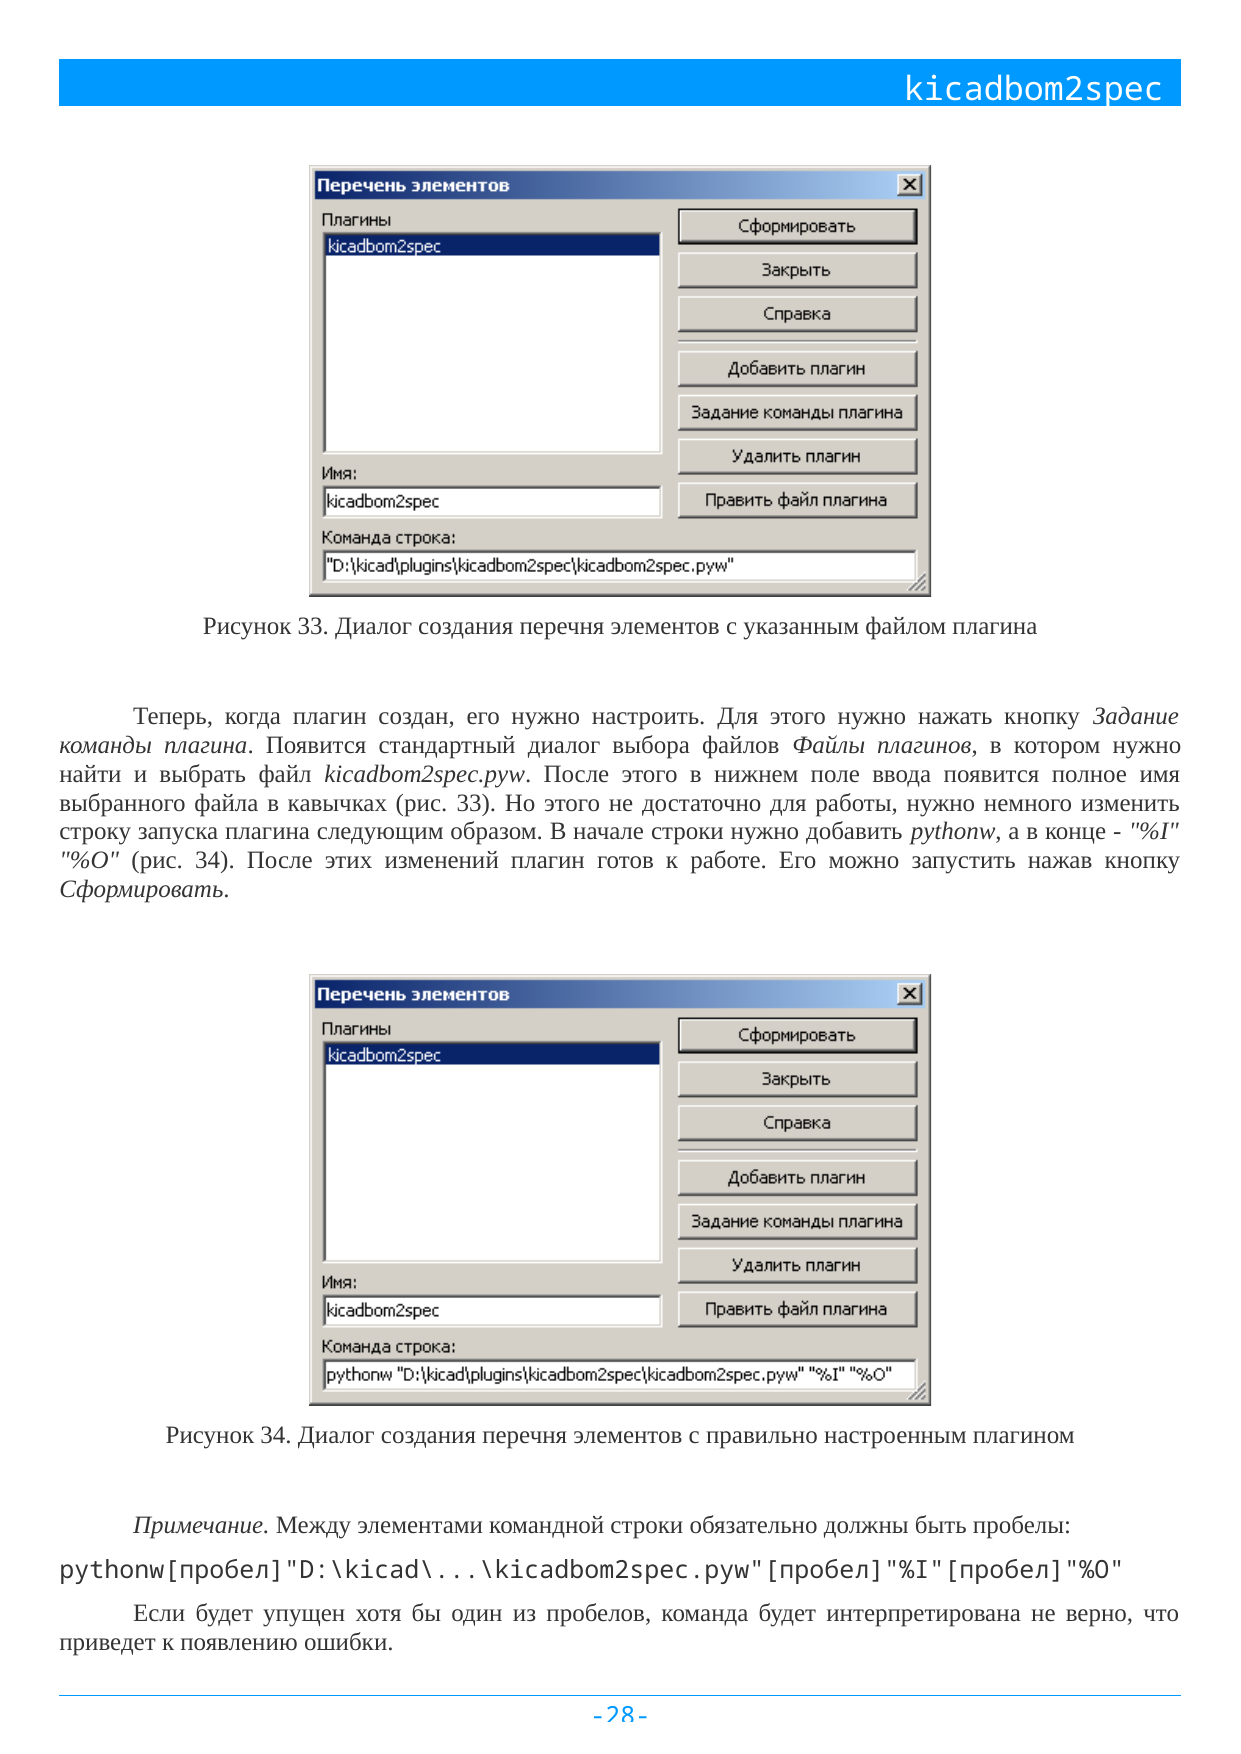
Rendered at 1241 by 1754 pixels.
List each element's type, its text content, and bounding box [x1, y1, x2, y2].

text Теперь, когда плагин создан, его нужно настроить. Для этого нужно нажать кнопку Задание команды плагина. Появится стандартный диалог выбора файлов Файлы плагинов, в котором нужно найти и выбрать файл kicadbom2spec.pyw. После этого в нижнем поле ввода появится полное имя выбранного файла в кавычках (рис. 33). Но этого не достаточно для работы, нужно немного изменить строку запуска плагина следующим образом. В начале строки нужно добавить pythonw, а в конце - "%I" "%O" (рис. 34). После этих изменений плагин готов к работе. Его можно запустить нажав кнопку Сформировать. [59, 701, 1181, 903]
text Если будет упущен хотя бы один из пробелов, команда будет интерпретирована не верно, что приведет к появлению ошибки. [59, 1598, 1181, 1656]
text Примечание. Между элементами командной строки обязательно должны быть пробелы: [59, 1510, 1181, 1539]
picture [309, 165, 932, 597]
text Рисунок 34. Диалог создания перечня элементов с правильно настроенным плагином [155, 974, 1085, 1449]
text Рисунок 33. Диалог создания перечня элементов с указанным файлом плагина [155, 165, 1085, 640]
text pythonw[пробел]"D:\kicad\...\kicadbom2spec.pyw"[пробел]"%I"[пробел]"%O" [59, 1551, 1181, 1586]
picture [309, 974, 932, 1406]
